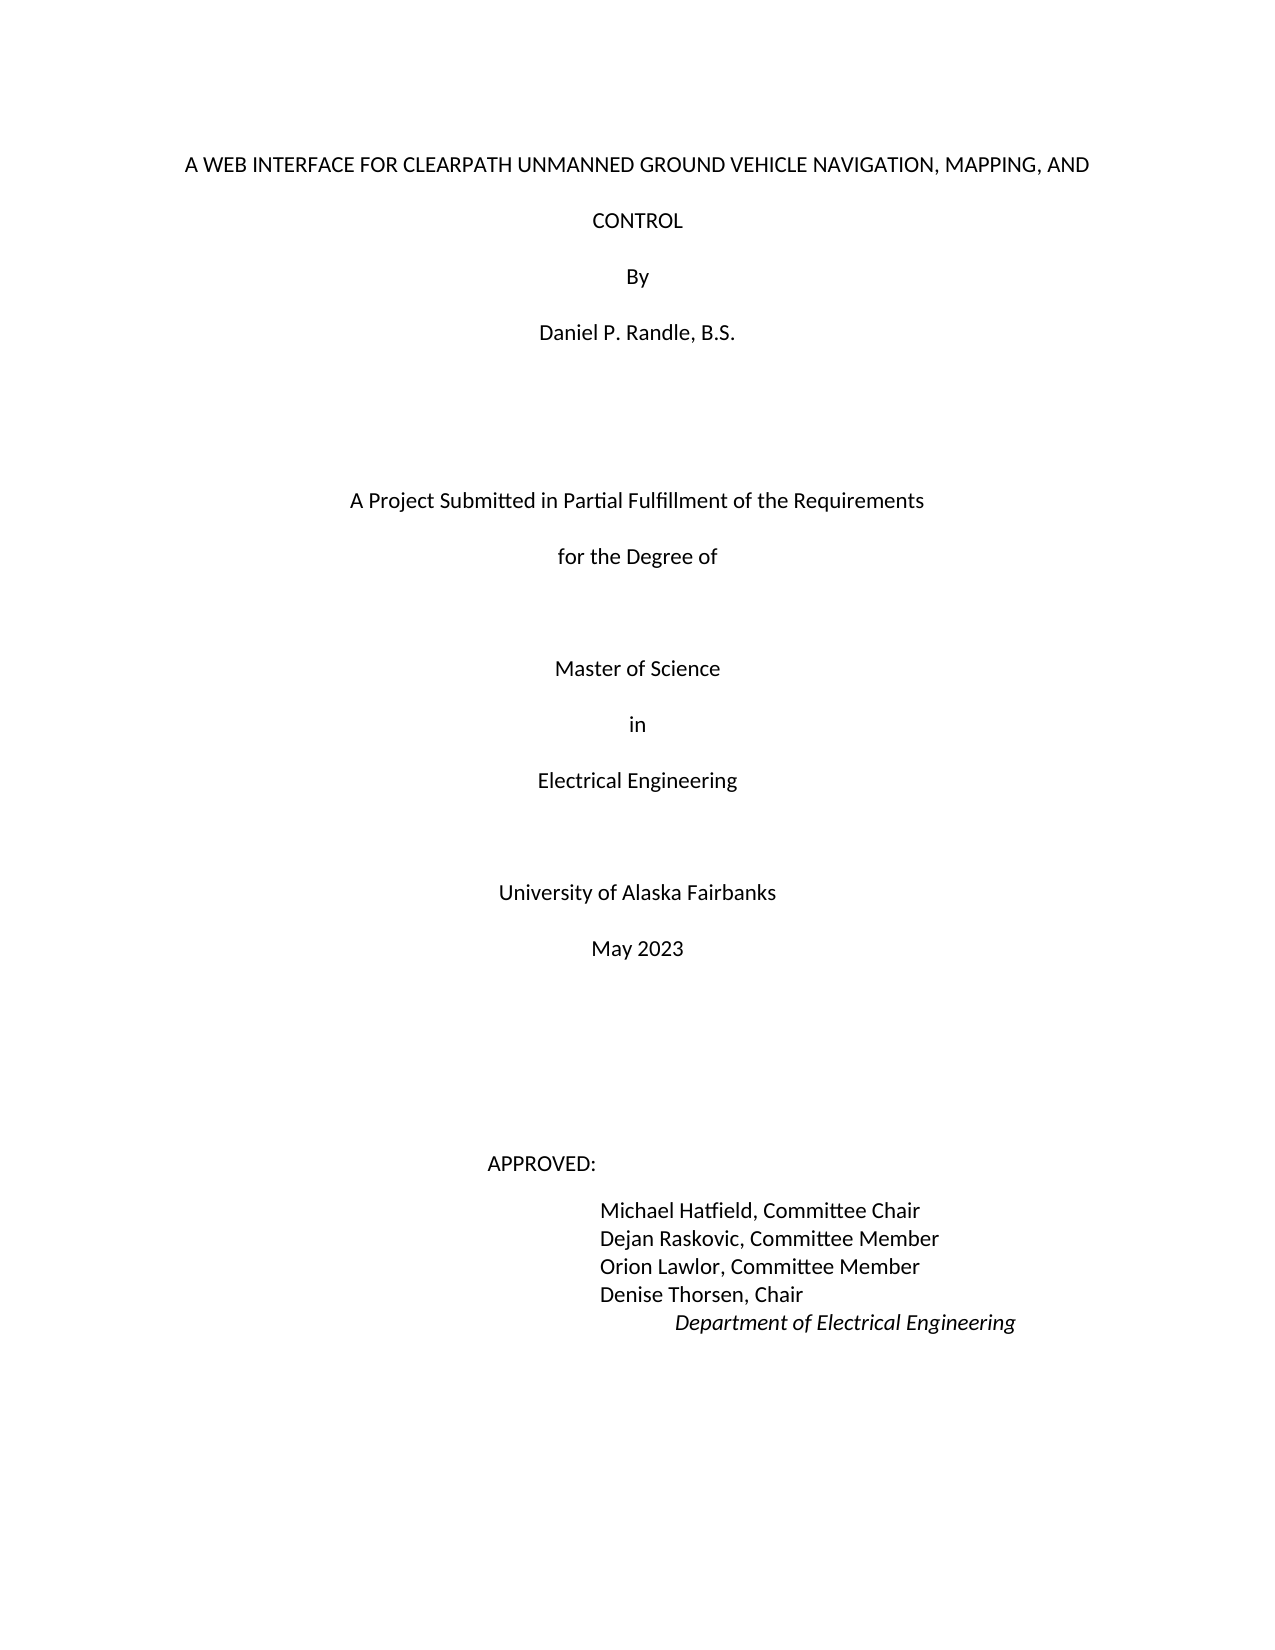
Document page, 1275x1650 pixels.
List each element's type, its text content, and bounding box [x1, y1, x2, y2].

text APPROVED: [150, 1149, 1125, 1178]
text University of Alaska Fairbanks [150, 878, 1125, 907]
text in [150, 710, 1125, 738]
text A Project Submitted in Partial Fulfillment of the Requirements [150, 486, 1125, 514]
text Dejan Raskovic, Committee Member [150, 1224, 1125, 1252]
text A WEB INTERFACE FOR CLEARPATH UNMANNED GROUND VEHICLE NAVIGATION, MAPPING, AND CONTROL [150, 150, 1125, 234]
text Denise Thorsen, Chair [525, 1281, 1125, 1308]
text Department of Electrical Engineering [525, 1308, 1125, 1337]
text May 2023 [150, 934, 1125, 963]
text Master of Science [150, 654, 1125, 682]
text Electrical Engineering [150, 766, 1125, 794]
text for the Degree of [150, 542, 1125, 570]
text Michael Hatfield, Committee Chair [150, 1196, 1125, 1224]
text Orion Lawlor, Committee Member [150, 1252, 1125, 1281]
text By [150, 262, 1125, 290]
text Daniel P. Randle, B.S. [150, 318, 1125, 346]
